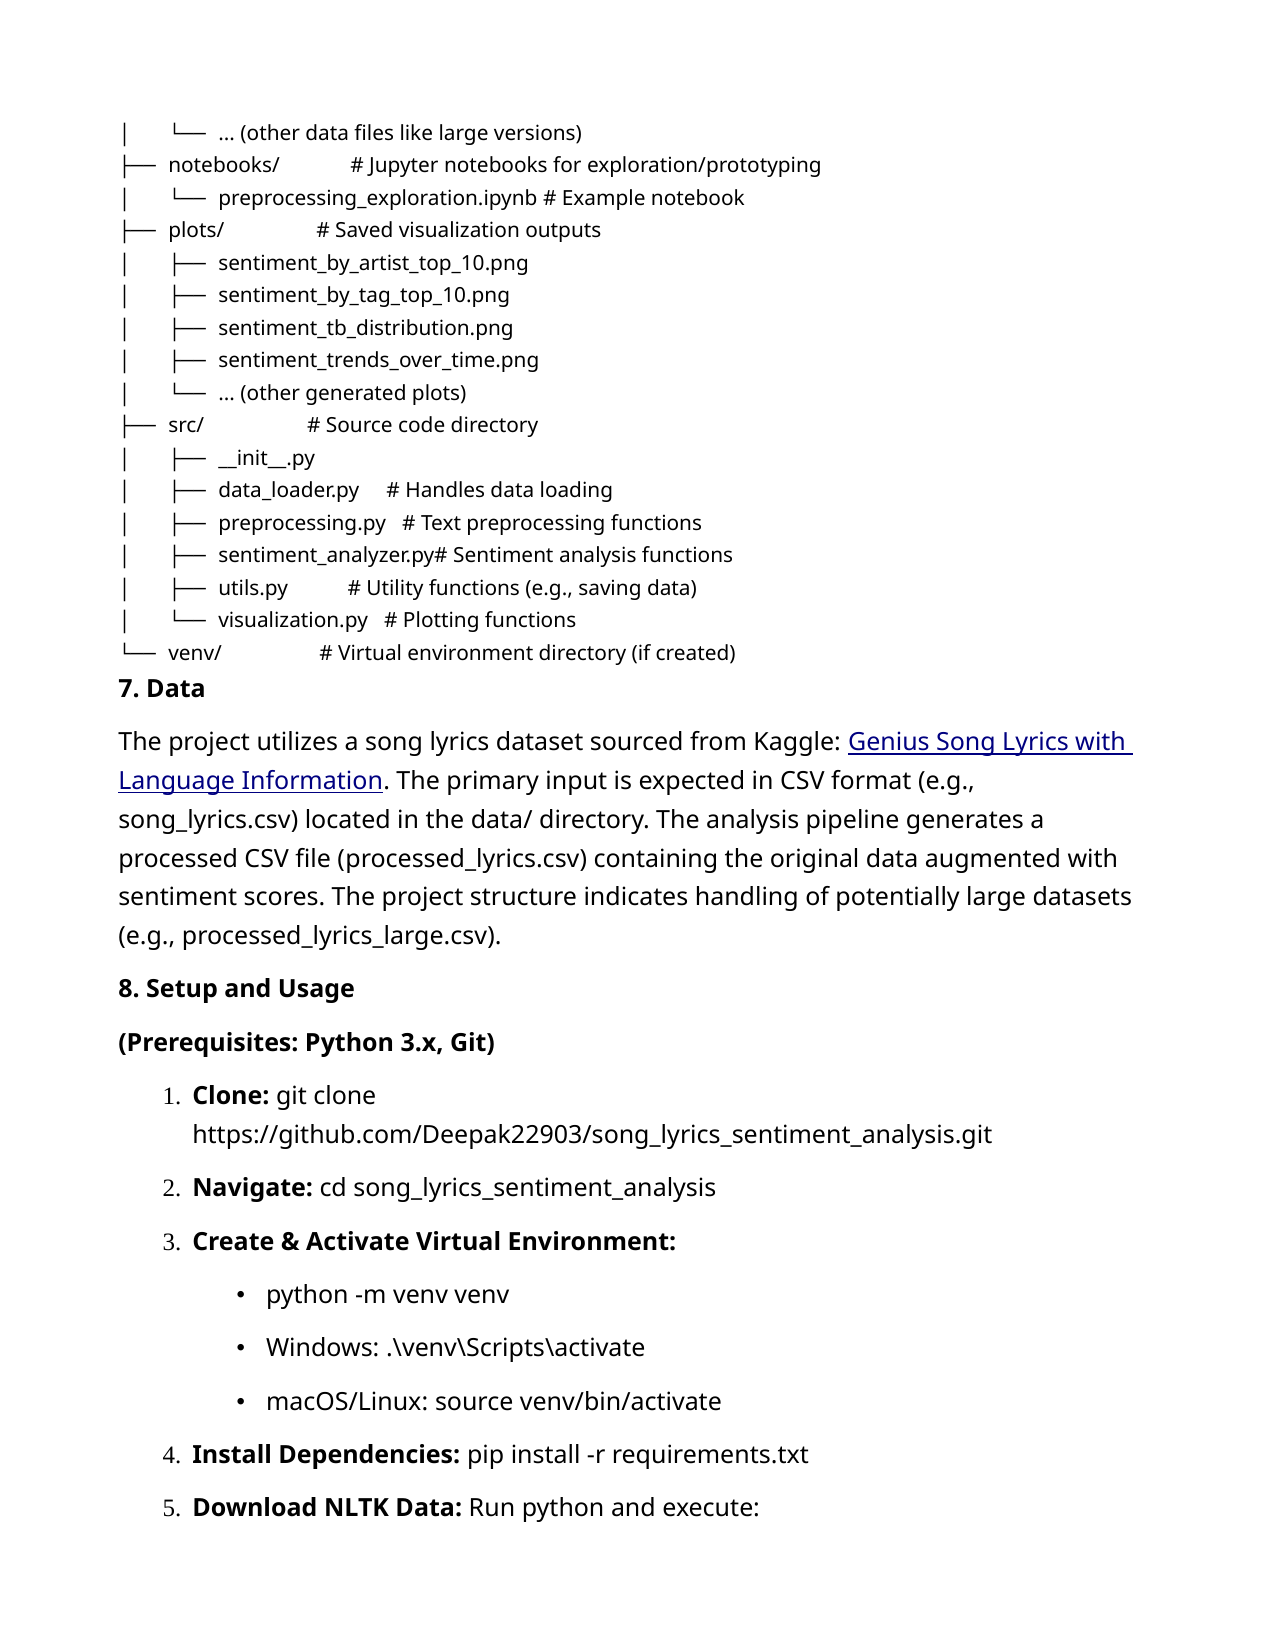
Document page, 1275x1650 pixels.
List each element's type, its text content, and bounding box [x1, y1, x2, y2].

text ├── notebooks/ # Jupyter notebooks for exploration/prototyping [118, 151, 1157, 179]
text ├── plots/ # Saved visualization outputs [118, 216, 1157, 244]
text │ ├── __init__.py [118, 443, 1157, 472]
text 8. Setup and Usage [118, 971, 1157, 1005]
text 7. Data [118, 671, 1157, 705]
text (Prerequisites: Python 3.x, Git) [118, 1024, 1157, 1058]
text │ ├── sentiment_by_tag_top_10.png [118, 281, 1157, 309]
list python -m venv venv [236, 1276, 1157, 1311]
text │ ├── data_loader.py # Handles data loading [118, 476, 1157, 504]
text │ ├── sentiment_tb_distribution.png [118, 313, 1157, 342]
text └── venv/ # Virtual environment directory (if created) [118, 638, 1157, 667]
text The project utilizes a song lyrics dataset sourced from Kaggle: Genius Song Lyrics with Language Information. The primary input is expected in CSV format (e.g., song_lyrics.csv) located in the data/ directory. The analysis pipeline generates a processed CSV file (processed_lyrics.csv) containing the original data augmented with sentiment scores. The project structure indicates handling of potentially large datasets (e.g., processed_lyrics_large.csv). [118, 724, 1157, 952]
list macOS/Linux: source venv/bin/activate [236, 1383, 1157, 1417]
text │ ├── sentiment_analyzer.py# Sentiment analysis functions [118, 541, 1157, 569]
text │ ├── sentiment_by_artist_top_10.png [118, 248, 1157, 277]
list Navigate: cd song_lyrics_sentiment_analysis [162, 1170, 1157, 1204]
list Install Dependencies: pip install -r requirements.txt [162, 1436, 1157, 1471]
text │ ├── sentiment_trends_over_time.png [118, 346, 1157, 374]
text │ ├── preprocessing.py # Text preprocessing functions [118, 508, 1157, 537]
list Clone: git clone https://github.com/Deepak22903/song_lyrics_sentiment_analysis.git [162, 1078, 1157, 1151]
text ├── src/ # Source code directory [118, 411, 1157, 439]
text │ ├── utils.py # Utility functions (e.g., saving data) [118, 573, 1157, 602]
list Windows: .\venv\Scripts\activate [236, 1330, 1157, 1364]
list Download NLTK Data: Run python and execute: [162, 1490, 1157, 1524]
text │ └── ... (other generated plots) [118, 378, 1157, 407]
text │ └── ... (other data files like large versions) [118, 118, 1157, 147]
text │ └── preprocessing_exploration.ipynb # Example notebook [118, 183, 1157, 212]
list Create & Activate Virtual Environment: [162, 1223, 1157, 1257]
text │ └── visualization.py # Plotting functions [118, 606, 1157, 634]
